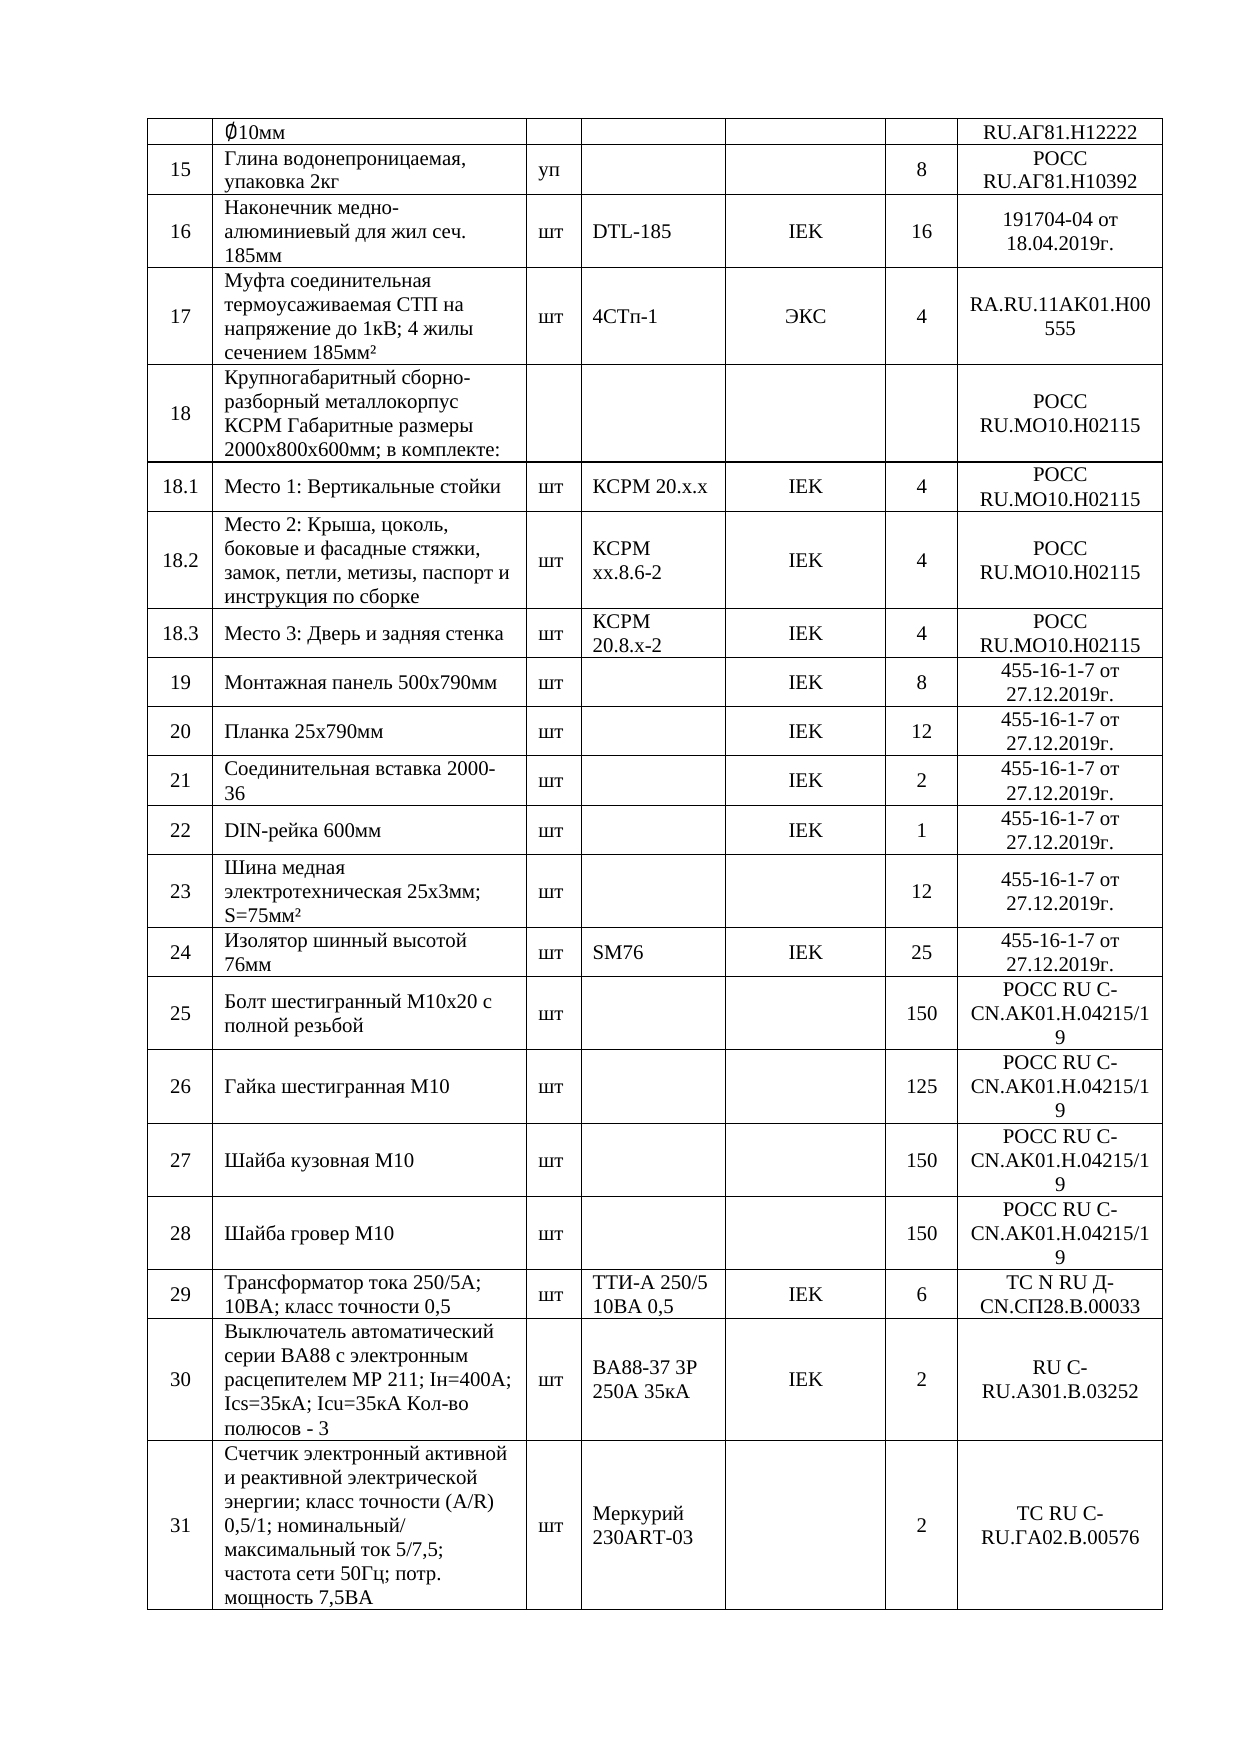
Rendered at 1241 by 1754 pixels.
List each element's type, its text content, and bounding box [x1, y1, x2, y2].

table_cell [886, 119, 957, 144]
table_cell [582, 1197, 725, 1269]
table_cell 455-16-1-7 от 27.12.2019г. [958, 707, 1162, 755]
table_cell КСРМ 20.8.x-2 [582, 609, 725, 657]
table_cell 455-16-1-7 от 27.12.2019г. [958, 855, 1162, 927]
table_cell Счетчик электронный активной и реактивной электрической энергии; класс точности (A/R) 0,5/1; номинальный/ максимальный ток 5/7,5; частота сети 50Гц; потр. мощность 7,5ВА [213, 1441, 526, 1609]
table_cell 150 [886, 977, 957, 1049]
table_cell Монтажная панель 500х790мм [213, 658, 526, 706]
table_cell шт [527, 609, 581, 657]
table_cell IEK [726, 928, 885, 976]
table_cell [582, 365, 725, 461]
table_cell Выключатель автоматический серии ВА88 с электронным расцепителем МР 211; Iн=400А; Ics=35кА; Icu=35кА Кол-во полюсов - 3 [213, 1319, 526, 1439]
table_cell [726, 145, 885, 193]
table_cell [582, 756, 725, 804]
table_cell ТС RU C-RU.ГА02.В.00576 [958, 1441, 1162, 1609]
table_cell IEK [726, 512, 885, 608]
table_cell [527, 365, 581, 461]
table_cell шт [527, 928, 581, 976]
table_cell Болт шестигранный М10х20 с полной резьбой [213, 977, 526, 1049]
table_cell ВА88-37 3Р 250А 35кА [582, 1319, 725, 1439]
table_cell шт [527, 512, 581, 608]
table_cell Глина водонепроницаемая, упаковка 2кг [213, 145, 526, 193]
table_cell [582, 145, 725, 193]
table_cell 23 [148, 855, 212, 927]
table_cell 191704-04 от 18.04.2019г. [958, 195, 1162, 267]
table_cell [582, 658, 725, 706]
table_cell Изолятор шинный высотой 76мм [213, 928, 526, 976]
table_cell IEK [726, 806, 885, 854]
table_cell 21 [148, 756, 212, 804]
table_cell шт [527, 855, 581, 927]
table_cell RU.АГ81.Н12222 [958, 119, 1162, 144]
table_cell КСРМ xx.8.6-2 [582, 512, 725, 608]
table_cell 150 [886, 1197, 957, 1269]
table_cell [726, 1050, 885, 1122]
table_cell шт [527, 1050, 581, 1122]
table_cell 4СТп-1 [582, 268, 725, 364]
table_cell IEK [726, 658, 885, 706]
table_cell Шина медная электротехническая 25х3мм; S=75мм² [213, 855, 526, 927]
table_cell [582, 806, 725, 854]
table_cell шт [527, 1197, 581, 1269]
table_cell 18.2 [148, 512, 212, 608]
table_cell Крупногабаритный сборно-разборный металлокорпус КСРМ Габаритные размеры 2000х800х600мм; в комплекте: [213, 365, 526, 461]
table_cell 455-16-1-7 от 27.12.2019г. [958, 928, 1162, 976]
table_cell РОСС RU C-CN.AK01.H.04215/19 [958, 1050, 1162, 1122]
table_cell 4 [886, 609, 957, 657]
table_cell DTL-185 [582, 195, 725, 267]
table_cell 455-16-1-7 от 27.12.2019г. [958, 658, 1162, 706]
table_cell шт [527, 756, 581, 804]
table_cell РОСС RU.MO10.H02115 [958, 512, 1162, 608]
table_cell [726, 365, 885, 461]
table_cell SM76 [582, 928, 725, 976]
table_cell IEK [726, 1319, 885, 1439]
table_cell 18 [148, 365, 212, 461]
table_cell 19 [148, 658, 212, 706]
table_cell IEK [726, 463, 885, 511]
table_cell 24 [148, 928, 212, 976]
table_cell РОСС RU.MO10.H02115 [958, 463, 1162, 511]
table_cell 16 [148, 195, 212, 267]
table_cell RA.RU.11AK01.H00555 [958, 268, 1162, 364]
table_cell [582, 119, 725, 144]
table_cell 2 [886, 1319, 957, 1439]
table_cell РОСС RU.АГ81.Н10392 [958, 145, 1162, 193]
table_cell шт [527, 1124, 581, 1196]
table_cell Наконечник медно-алюминиевый для жил сеч. 185мм [213, 195, 526, 267]
table_cell [527, 119, 581, 144]
table_cell 2 [886, 756, 957, 804]
table_cell Место 2: Крыша, цоколь, боковые и фасадные стяжки, замок, петли, метизы, паспорт и инструкция по сборке [213, 512, 526, 608]
table_cell 25 [886, 928, 957, 976]
table_cell 12 [886, 707, 957, 755]
table_cell [726, 1197, 885, 1269]
table_cell 18.3 [148, 609, 212, 657]
table_cell 18.1 [148, 463, 212, 511]
table_cell ТТИ-А 250/5 10ВА 0,5 [582, 1270, 725, 1318]
table_cell Шайба кузовная М10 [213, 1124, 526, 1196]
table_cell 22 [148, 806, 212, 854]
table_cell Соединительная вставка 2000-36 [213, 756, 526, 804]
table_cell [582, 1124, 725, 1196]
table_cell шт [527, 1441, 581, 1609]
table_cell [148, 119, 212, 144]
table_cell 15 [148, 145, 212, 193]
table_cell 455-16-1-7 от 27.12.2019г. [958, 756, 1162, 804]
table_cell Планка 25х790мм [213, 707, 526, 755]
table_cell IEK [726, 707, 885, 755]
table_cell Трансформатор тока 250/5А; 10ВА; класс точности 0,5 [213, 1270, 526, 1318]
table_cell 4 [886, 512, 957, 608]
table_cell [582, 707, 725, 755]
table_cell шт [527, 1319, 581, 1439]
table_cell Гайка шестигранная М10 [213, 1050, 526, 1122]
table_cell 2 [886, 1441, 957, 1609]
table_cell 28 [148, 1197, 212, 1269]
table_cell Муфта соединительная термоусаживаемая СТП на напряжение до 1кВ; 4 жилы сечением 185мм² [213, 268, 526, 364]
table_cell 455-16-1-7 от 27.12.2019г. [958, 806, 1162, 854]
table_cell шт [527, 463, 581, 511]
table_cell уп [527, 145, 581, 193]
table_cell 1 [886, 806, 957, 854]
table_cell шт [527, 268, 581, 364]
table_cell шт [527, 658, 581, 706]
table_cell [726, 119, 885, 144]
table_cell шт [527, 1270, 581, 1318]
table_cell 27 [148, 1124, 212, 1196]
table_cell [886, 365, 957, 461]
table_cell шт [527, 707, 581, 755]
table_cell Место 3: Дверь и задняя стенка [213, 609, 526, 657]
table_cell [726, 977, 885, 1049]
table_cell КСРМ 20.x.x [582, 463, 725, 511]
table_cell [726, 855, 885, 927]
table_cell [726, 1124, 885, 1196]
table_cell 20 [148, 707, 212, 755]
table_cell [582, 977, 725, 1049]
table_cell РОСС RU C-CN.AK01.H.04215/19 [958, 977, 1162, 1049]
table_cell Место 1: Вертикальные стойки [213, 463, 526, 511]
table_cell 4 [886, 463, 957, 511]
table_cell шт [527, 195, 581, 267]
table_cell 17 [148, 268, 212, 364]
table_cell IEK [726, 1270, 885, 1318]
table_cell шт [527, 806, 581, 854]
table_cell 26 [148, 1050, 212, 1122]
table_cell IEK [726, 195, 885, 267]
table_cell 125 [886, 1050, 957, 1122]
table_cell РОСС RU.MO10.H02115 [958, 609, 1162, 657]
table_cell РОСС RU.MO10.H02115 [958, 365, 1162, 461]
table_cell 6 [886, 1270, 957, 1318]
table_cell IEK [726, 756, 885, 804]
table_cell РОСС RU C-CN.AK01.H.04215/19 [958, 1197, 1162, 1269]
table_cell шт [527, 977, 581, 1049]
table_cell 25 [148, 977, 212, 1049]
table_cell Меркурий 230ART-03 [582, 1441, 725, 1609]
table_cell 4 [886, 268, 957, 364]
table_cell 8 [886, 145, 957, 193]
table_cell [582, 855, 725, 927]
table_cell [582, 1050, 725, 1122]
table_cell ЭКС [726, 268, 885, 364]
table_cell ∅10мм [213, 119, 526, 144]
table_cell 16 [886, 195, 957, 267]
table_cell 12 [886, 855, 957, 927]
table_cell РОСС RU C-CN.AK01.H.04215/19 [958, 1124, 1162, 1196]
table_cell RU C-RU.A301.B.03252 [958, 1319, 1162, 1439]
table_cell [726, 1441, 885, 1609]
table_cell 29 [148, 1270, 212, 1318]
table_cell 8 [886, 658, 957, 706]
table_cell 30 [148, 1319, 212, 1439]
table_cell TC N RU Д-CN.СП28.В.00033 [958, 1270, 1162, 1318]
table_cell Шайба гровер М10 [213, 1197, 526, 1269]
table_cell 150 [886, 1124, 957, 1196]
table_cell 31 [148, 1441, 212, 1609]
table_cell DIN-рейка 600мм [213, 806, 526, 854]
table_cell IEK [726, 609, 885, 657]
